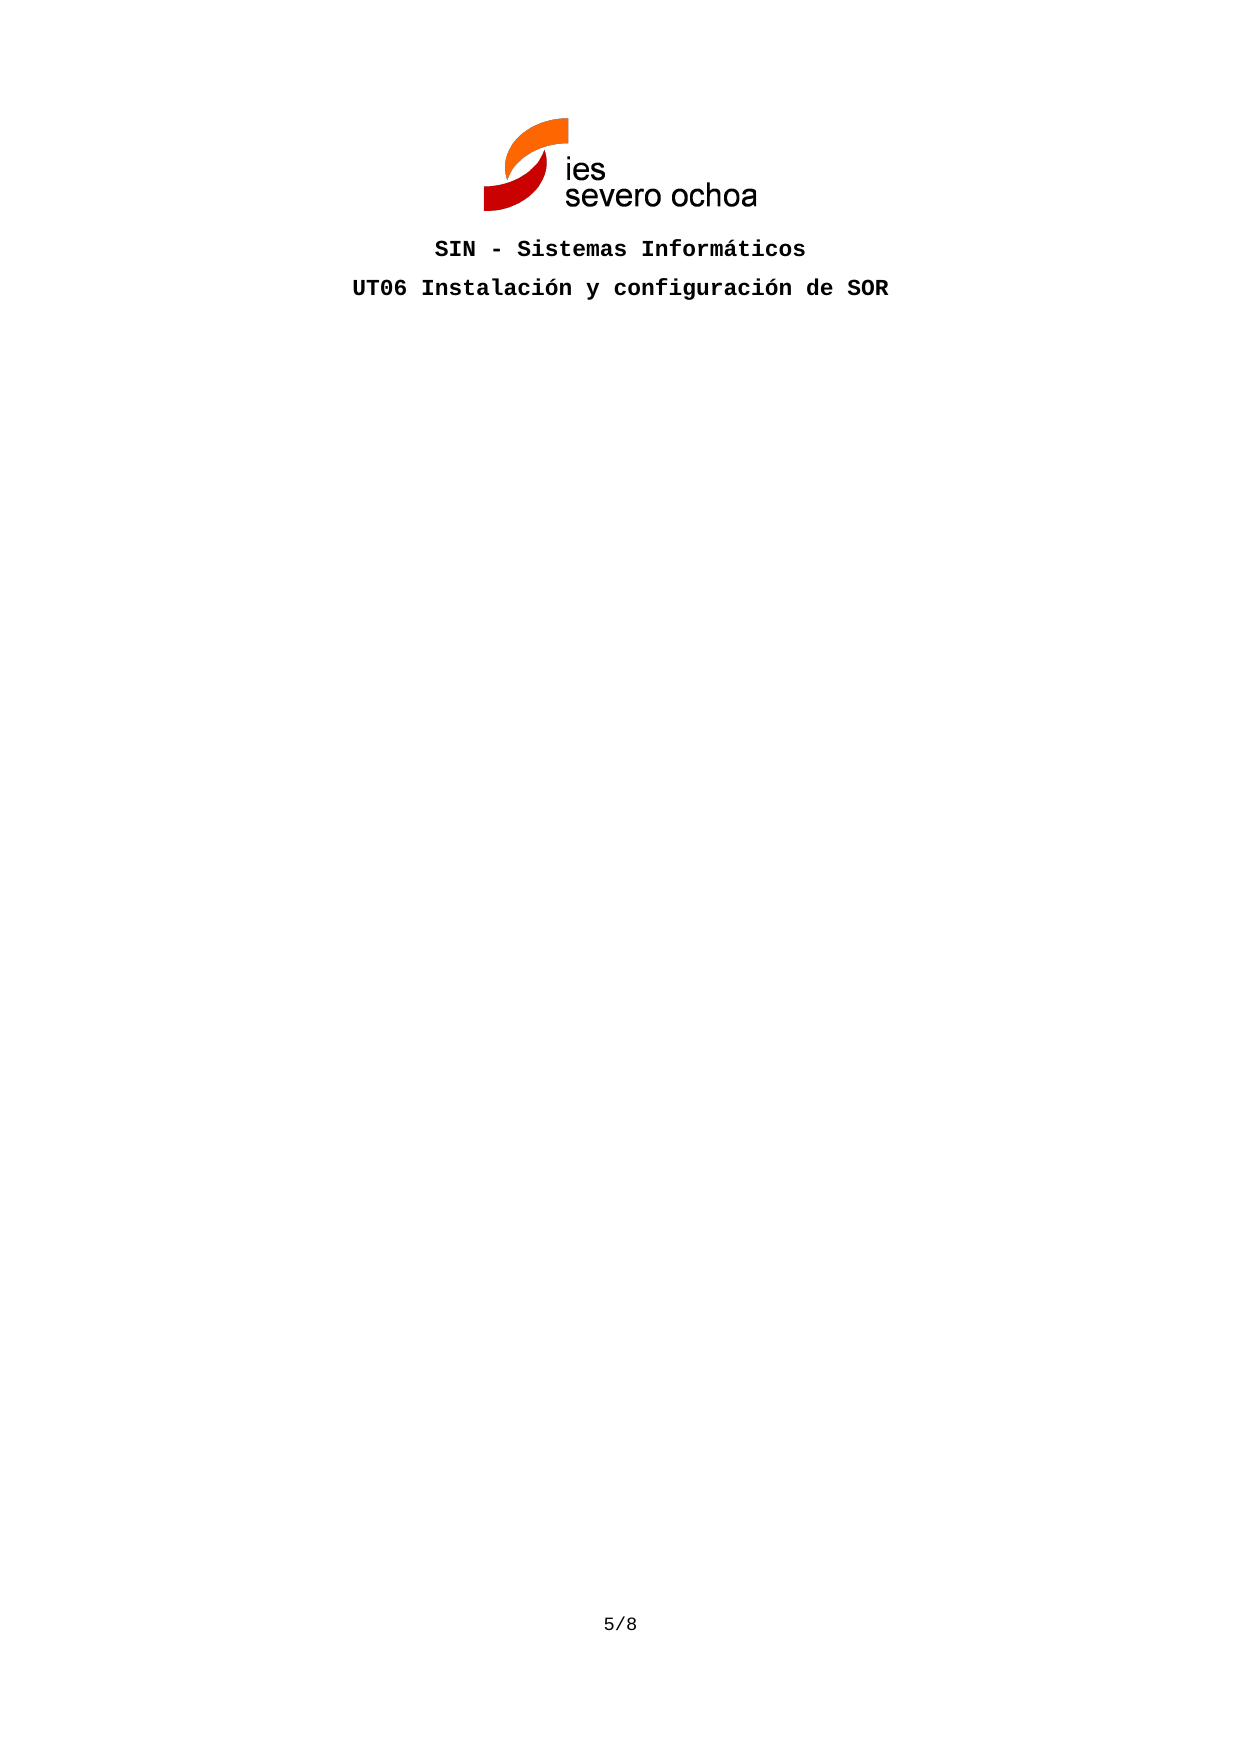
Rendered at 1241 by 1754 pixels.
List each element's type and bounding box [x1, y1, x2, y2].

picture [483, 118, 757, 211]
